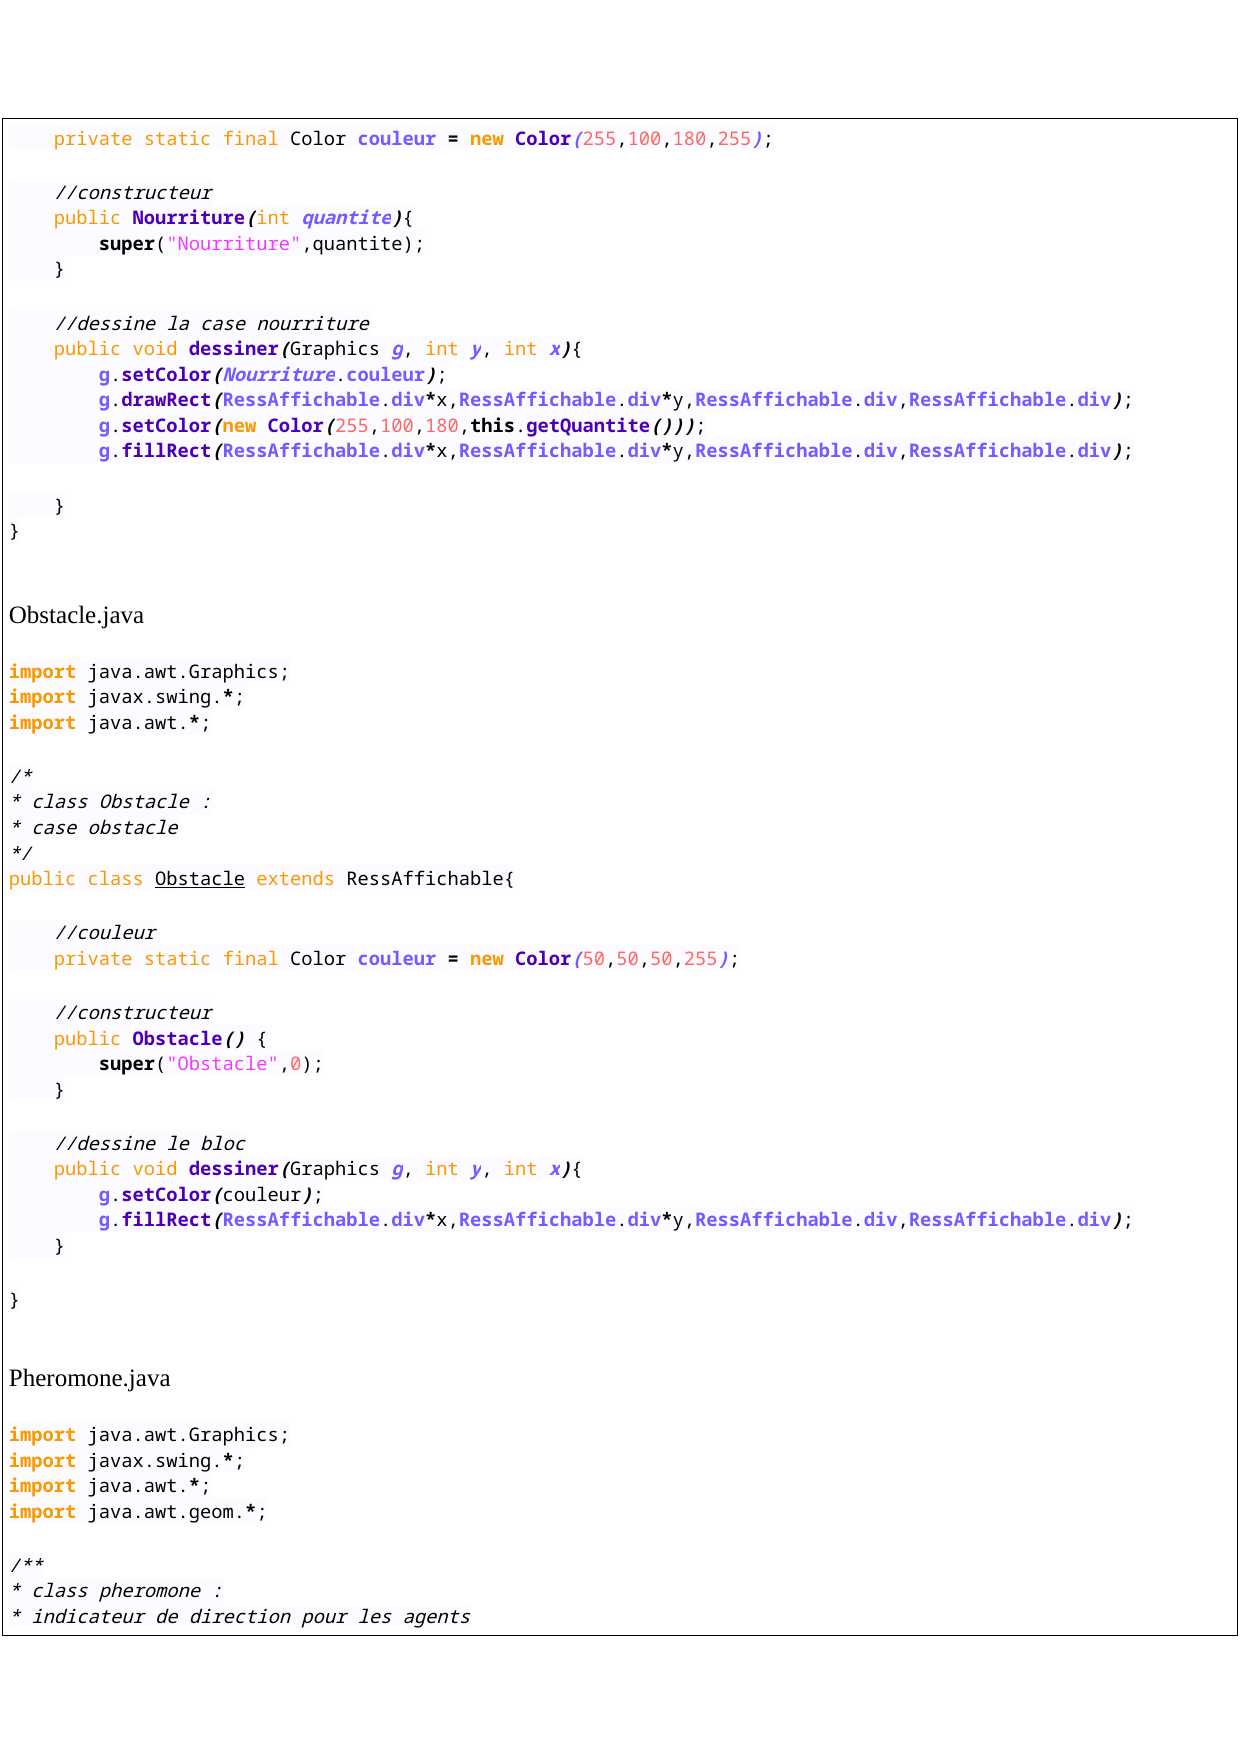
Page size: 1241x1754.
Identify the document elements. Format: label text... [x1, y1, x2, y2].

table_header private static final Color couleur = new Color(255,100,180,255); //constructeur public Nourriture(int quantite){ super("Nourriture",quantite); } //dessine la case nourriture public void dessiner(Graphics g, int y, int x){ g.setColor(Nourriture.couleur); g.drawRect(RessAffichable.div*x,RessAffichable.div*y,RessAffichable.div,RessAffichable.div); g.setColor(new Color(255,100,180,this.getQuantite())); g.fillRect(RessAffichable.div*x,RessAffichable.div*y,RessAffichable.div,RessAffichable.div); } } Obstacle.java import java.awt.Graphics; import javax.swing.*; import java.awt.*; /* * class Obstacle : * case obstacle */ public class Obstacle extends RessAffichable{ //couleur private static final Color couleur = new Color(50,50,50,255); //constructeur public Obstacle() { super("Obstacle",0); } //dessine le bloc public void dessiner(Graphics g, int y, int x){ g.setColor(couleur); g.fillRect(RessAffichable.div*x,RessAffichable.div*y,RessAffichable.div,RessAffichable.div); } } Pheromone.java import java.awt.Graphics; import javax.swing.*; import java.awt.*; import java.awt.geom.*; /** * class pheromone : * indicateur de direction pour les agents [3, 119, 1237, 1634]
